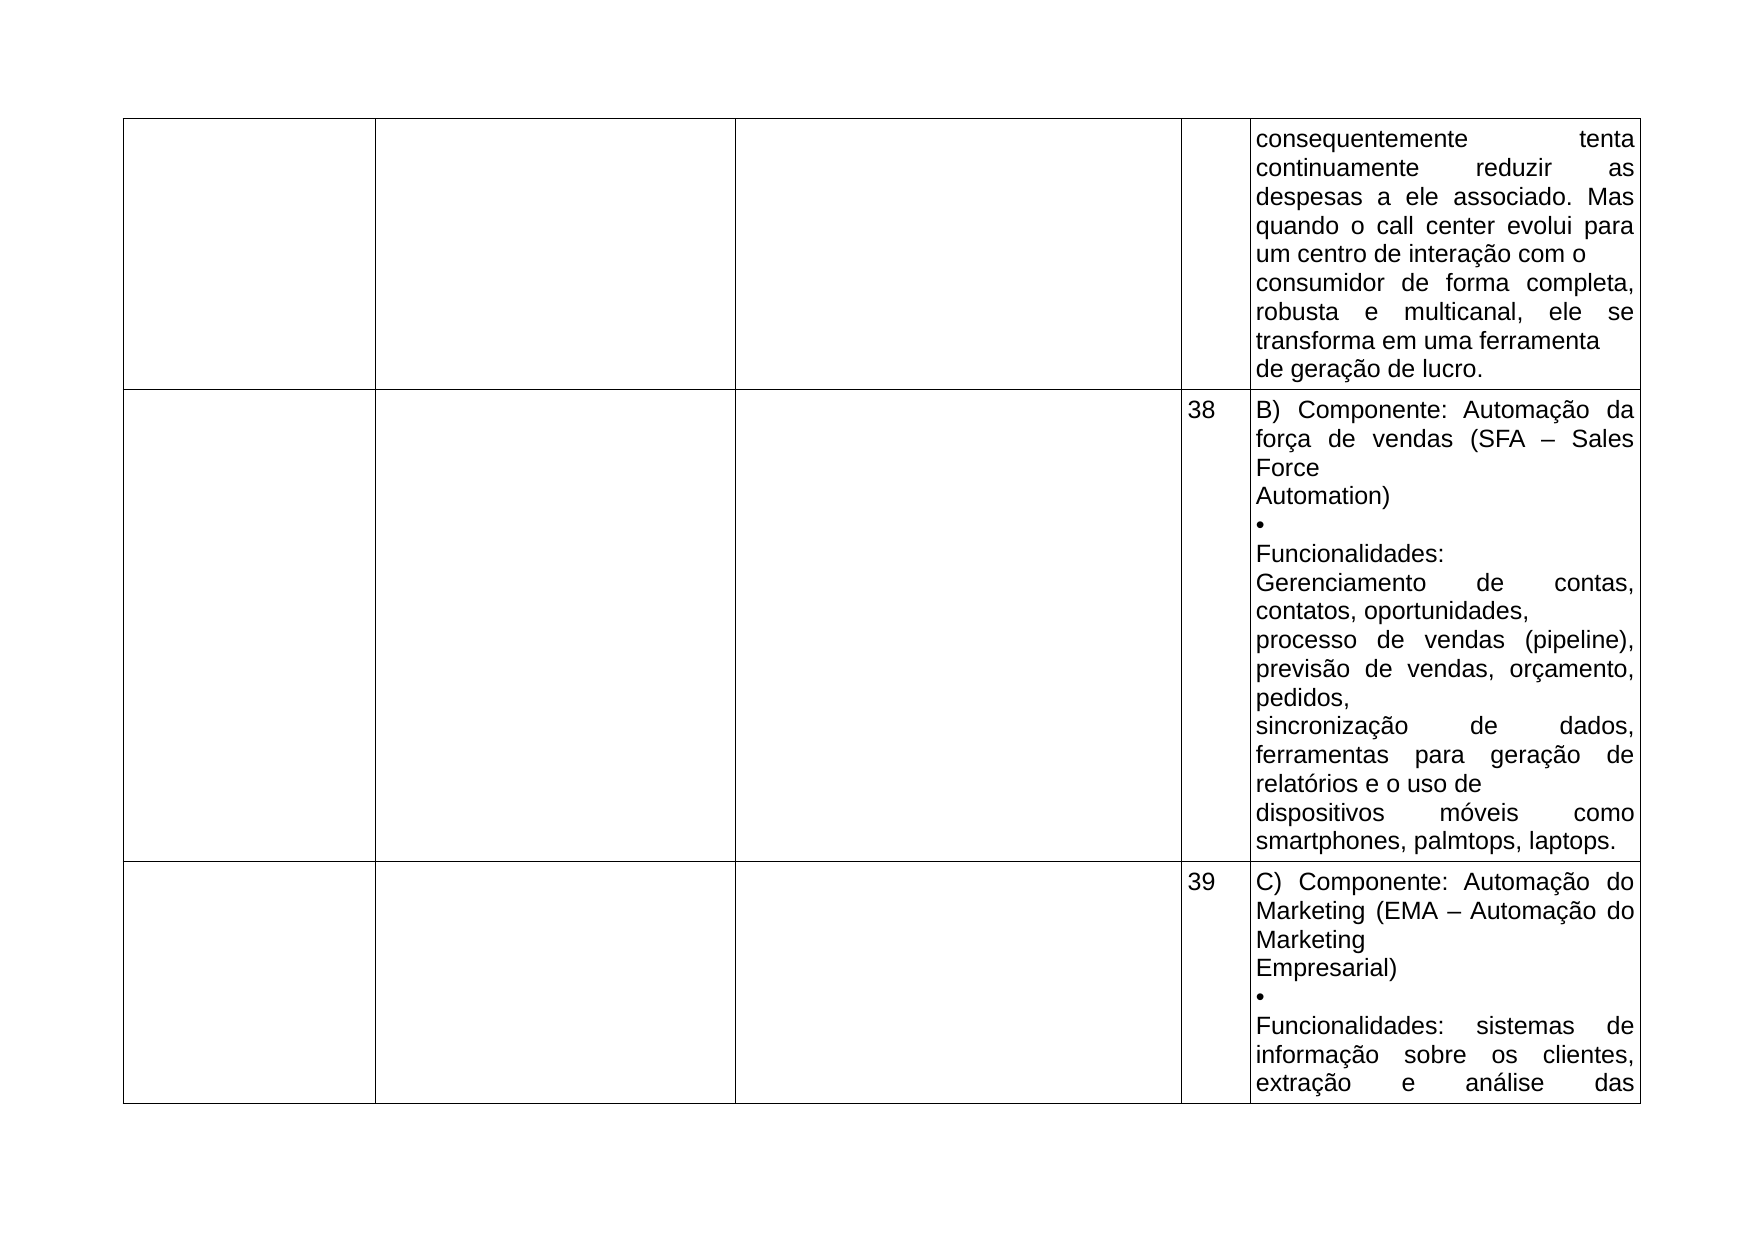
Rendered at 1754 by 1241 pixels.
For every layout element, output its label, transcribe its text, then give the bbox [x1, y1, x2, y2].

table_cell [736, 119, 1181, 389]
table_cell B) Componente: Automação da força de vendas (SFA – Sales Force Automation) • Funcionalidades: Gerenciamento de contas, contatos, oportunidades, processo de vendas (pipeline), previsão de vendas, orçamento, pedidos, sincronização de dados, ferramentas para geração de relatórios e o uso de dispositivos móveis como smartphones, palmtops, laptops. [1251, 390, 1640, 861]
table_cell [376, 862, 735, 1103]
table_cell [376, 390, 735, 861]
table_cell [1182, 119, 1250, 389]
table_cell [124, 119, 375, 389]
table_cell 39 [1182, 862, 1250, 1103]
table_cell C) Componente: Automação do Marketing (EMA – Automação do Marketing Empresarial) • Funcionalidades: sistemas de informação sobre os clientes, extração e análise das [1251, 862, 1640, 1103]
table_cell [736, 862, 1181, 1103]
table_cell [124, 862, 375, 1103]
table_cell [736, 390, 1181, 861]
table_cell 38 [1182, 390, 1250, 861]
table_cell [376, 119, 735, 389]
table_cell consequentemente tenta continuamente reduzir as despesas a ele associado. Mas quando o call center evolui para um centro de interação com o consumidor de forma completa, robusta e multicanal, ele se transforma em uma ferramenta de geração de lucro. [1251, 119, 1640, 389]
table_cell [124, 390, 375, 861]
